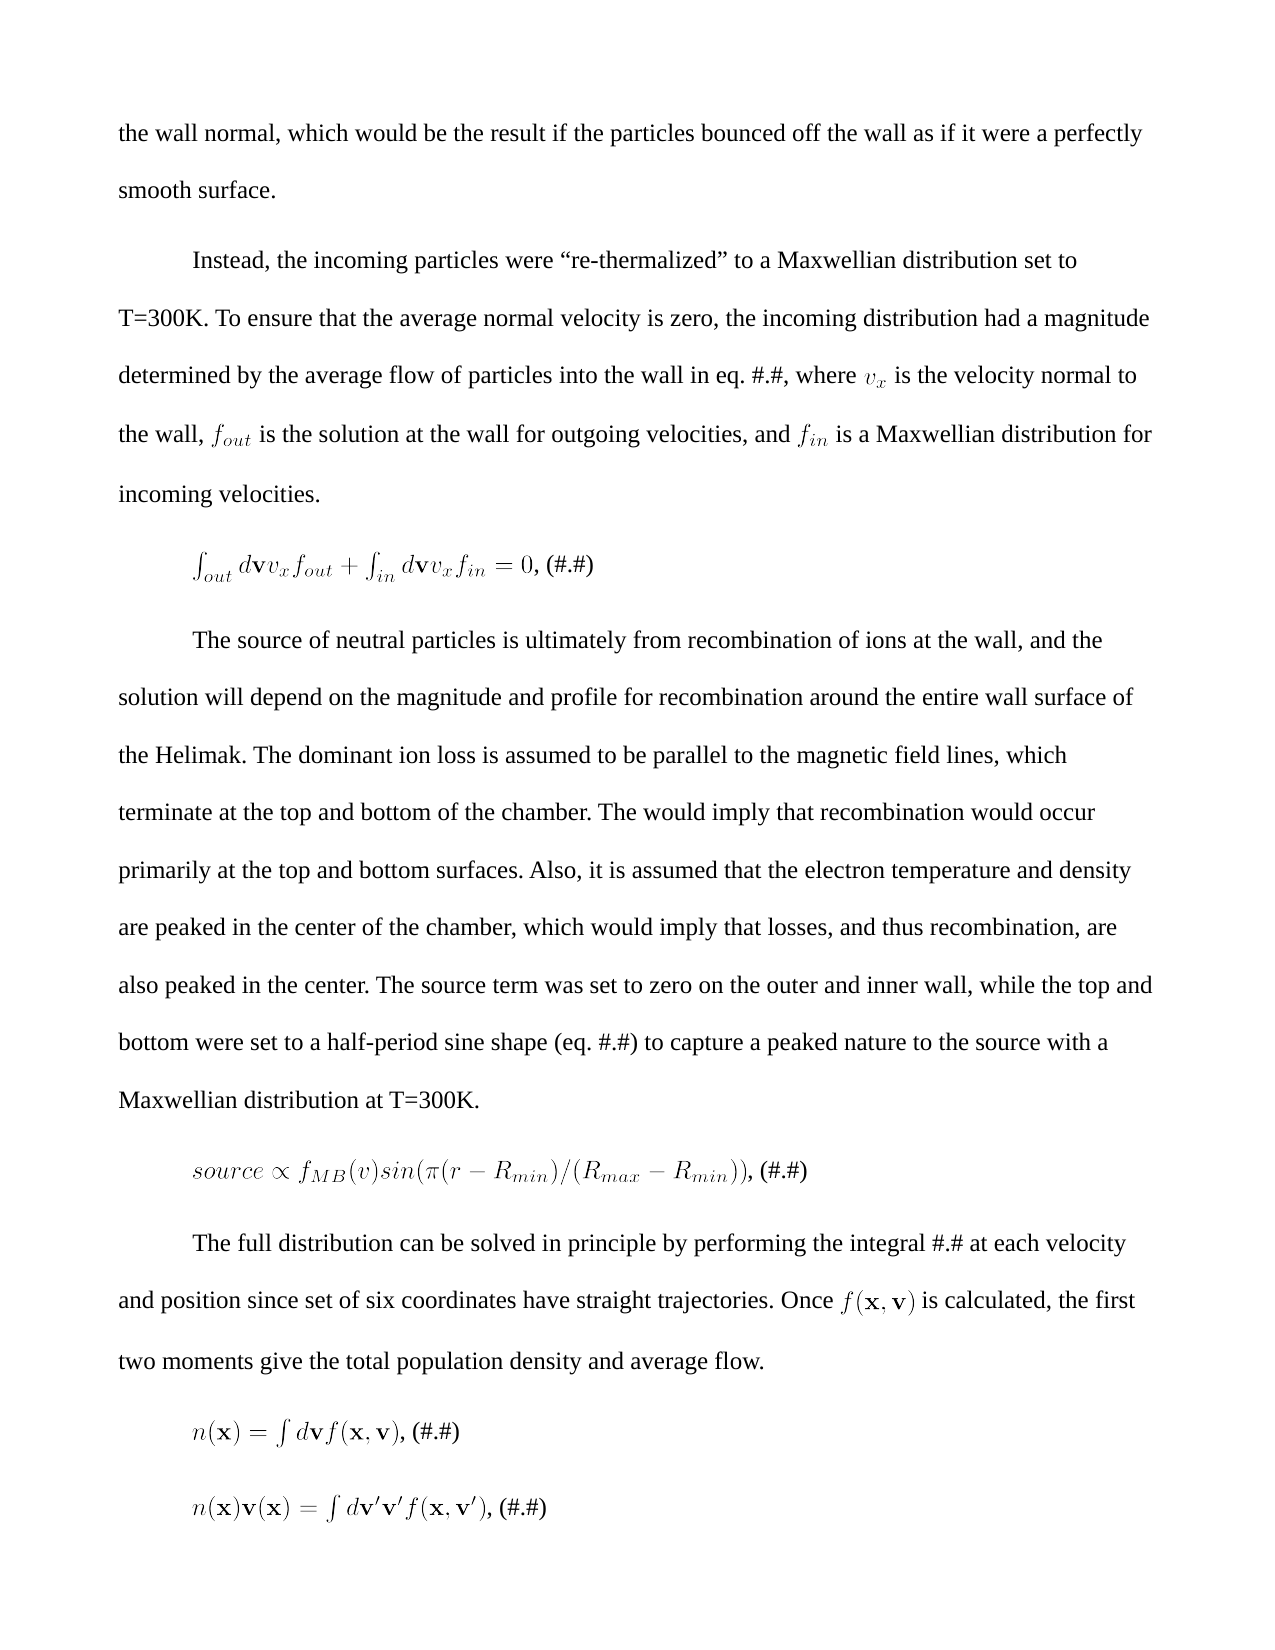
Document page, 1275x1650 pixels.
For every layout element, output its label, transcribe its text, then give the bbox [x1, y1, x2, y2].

text the wall normal, which would be the result if the particles bounced off the wall as if it were a perfectly smooth surface. [118, 118, 1157, 204]
text , (#.#) [118, 1492, 1157, 1526]
picture [191, 1417, 400, 1451]
picture [840, 1287, 916, 1318]
picture [796, 423, 830, 451]
text The source of neutral particles is ultimately from recombination of ions at the wall, and the solution will depend on the magnitude and profile for recombination around the entire wall surface of the Helimak. The dominant ion loss is assumed to be parallel to the magnetic field lines, which terminate at the top and bottom of the chamber. The would imply that recombination would occur primarily at the top and bottom surfaces. Also, it is assumed that the electron temperature and density are peaked in the center of the chamber, which would imply that losses, and thus recombination, are also peaked in the center. The source term was set to zero on the outer and inner wall, while the top and bottom were set to a half-period sine shape (eq. #.#) to capture a peaked nature to the source with a Maxwellian distribution at T=300K. [118, 625, 1157, 1113]
picture [210, 423, 253, 451]
picture [191, 551, 534, 584]
text , (#.#) [118, 549, 1157, 583]
picture [191, 1493, 487, 1526]
picture [191, 1156, 747, 1187]
text , (#.#) [118, 1155, 1157, 1187]
text The full distribution can be solved in principle by performing the integral #.# at each velocity and position since set of six coordinates have straight trajectories. Once is calculated, the first two moments give the total population density and average flow. [118, 1228, 1157, 1375]
text , (#.#) [118, 1416, 1157, 1450]
picture [863, 370, 888, 390]
text Instead, the incoming particles were “re-thermalized” to a Maxwellian distribution set to T=300K. To ensure that the average normal velocity is zero, the incoming distribution had a magnitude determined by the average flow of particles into the wall in eq. #.#, where is the velocity normal to the wall, is the solution at the wall for outgoing velocities, and is a Maxwellian distribution for incoming velocities. [118, 246, 1157, 508]
